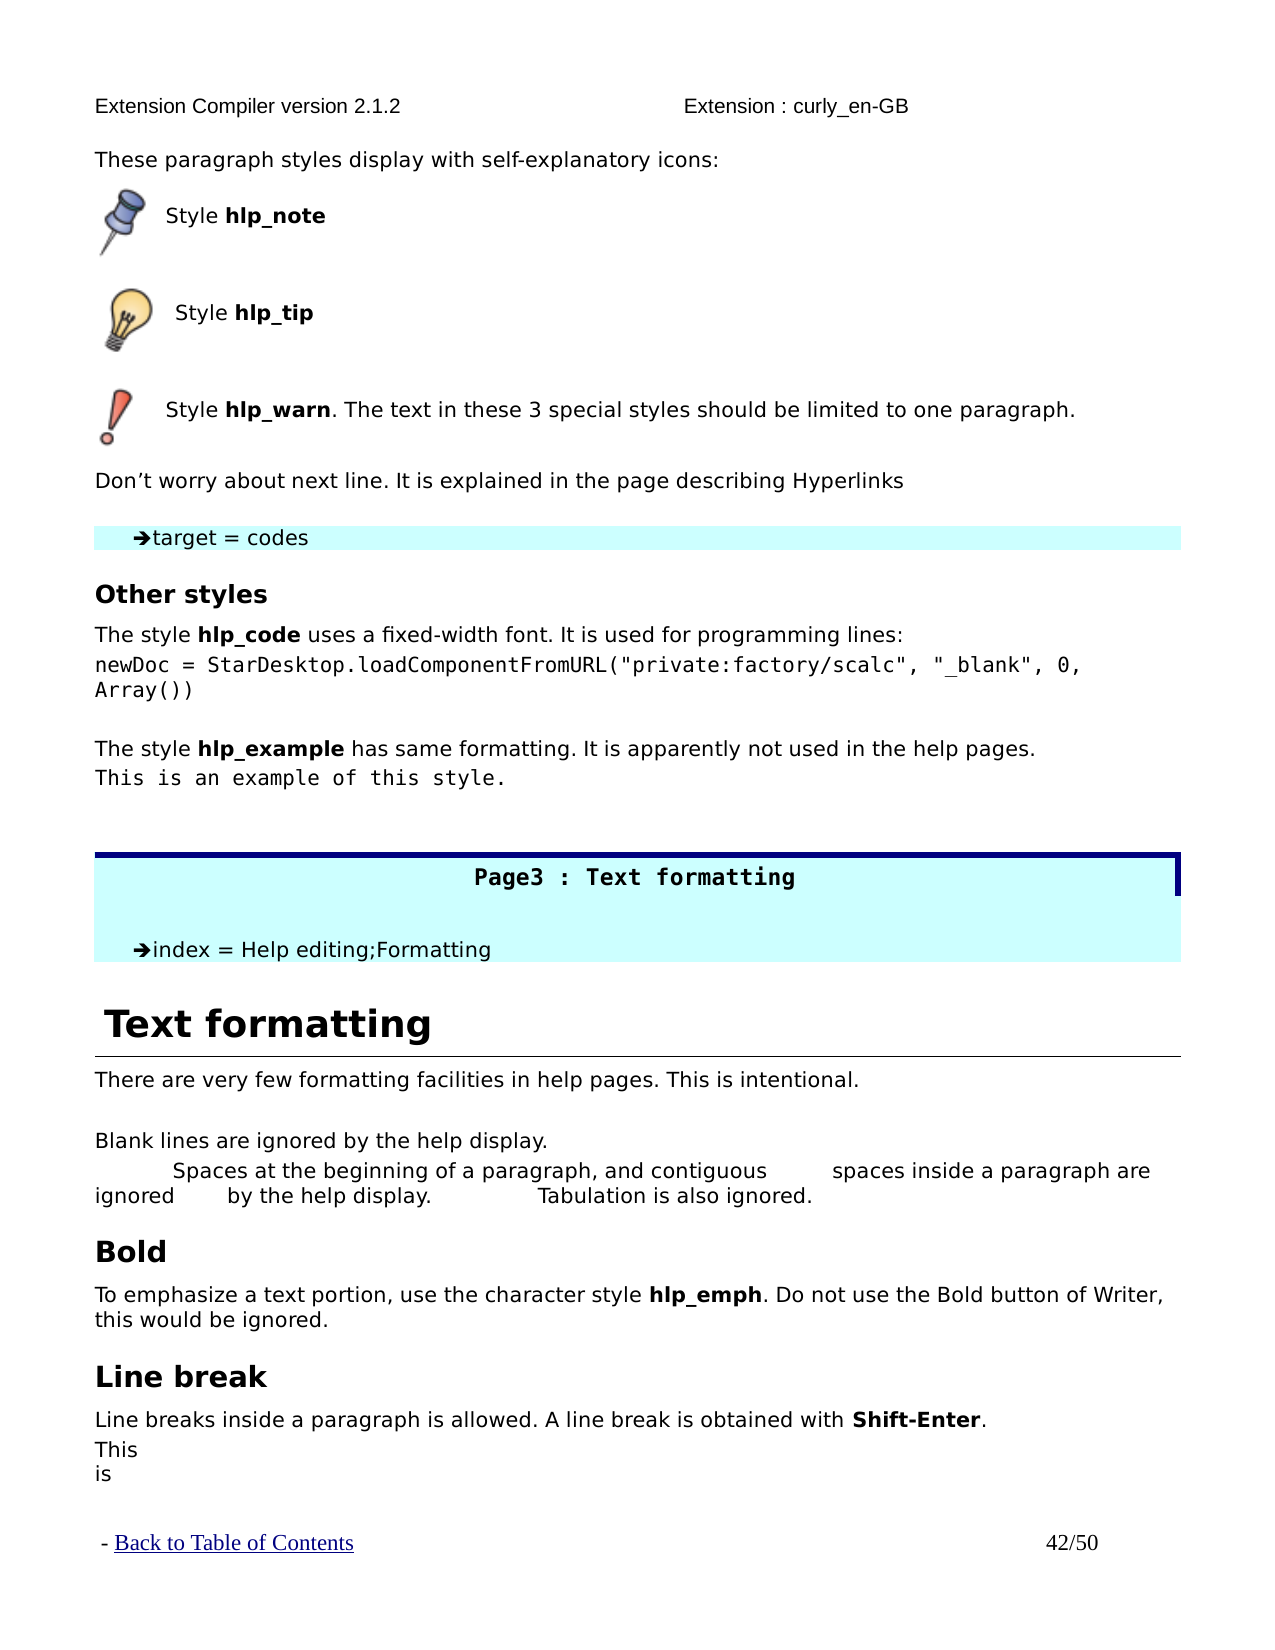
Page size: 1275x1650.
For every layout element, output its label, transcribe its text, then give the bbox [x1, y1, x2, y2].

text Line break [94, 1360, 1181, 1394]
picture [95, 382, 138, 453]
text Spaces at the beginning of a paragraph, and contiguous spaces inside a paragraph are ignored by the help display. Tabulation is also ignored. [94, 1159, 1181, 1208]
picture [95, 284, 163, 357]
text Other styles [94, 581, 1181, 610]
text Line breaks inside a paragraph is allowed. A line break is obtained with Shift-Enter. [94, 1407, 1181, 1432]
picture [95, 187, 151, 259]
text The style hlp_code uses a fixed-width font. It is used for programming lines: [94, 623, 1181, 648]
text Text formatting [94, 993, 1181, 1056]
text Bold [94, 1236, 1181, 1270]
text These paragraph styles display with self-explanatory icons: [94, 147, 1181, 172]
text Don’t worry about next line. It is explained in the page describing Hyperlinks [94, 469, 1181, 493]
list target = codes [94, 526, 1181, 550]
text To emphasize a text portion, use the character style hlp_emph. Do not use the Bold button of Writer, this would be ignored. [94, 1283, 1181, 1332]
text This is an example of this style. [94, 766, 1181, 791]
list Style hlp_tip [94, 283, 1181, 358]
list Style hlp_note [151, 187, 1181, 259]
list index = Help editing;Formatting [94, 938, 1181, 962]
text There are very few formatting facilities in help pages. This is intentional. [94, 1068, 1181, 1093]
text The style hlp_example has same formatting. It is apparently not used in the help pages. [94, 737, 1181, 761]
text Page3 : Text formatting [94, 853, 1175, 896]
text This is [94, 1438, 1181, 1487]
text Blank lines are ignored by the help display. [94, 1129, 1181, 1153]
text newDoc = StarDesktop.loadComponentFromURL("private:factory/scalc", "_blank", 0, Array()) [94, 653, 1181, 702]
list Style hlp_warn. The text in these 3 special styles should be limited to one paragraph. [94, 381, 1181, 454]
